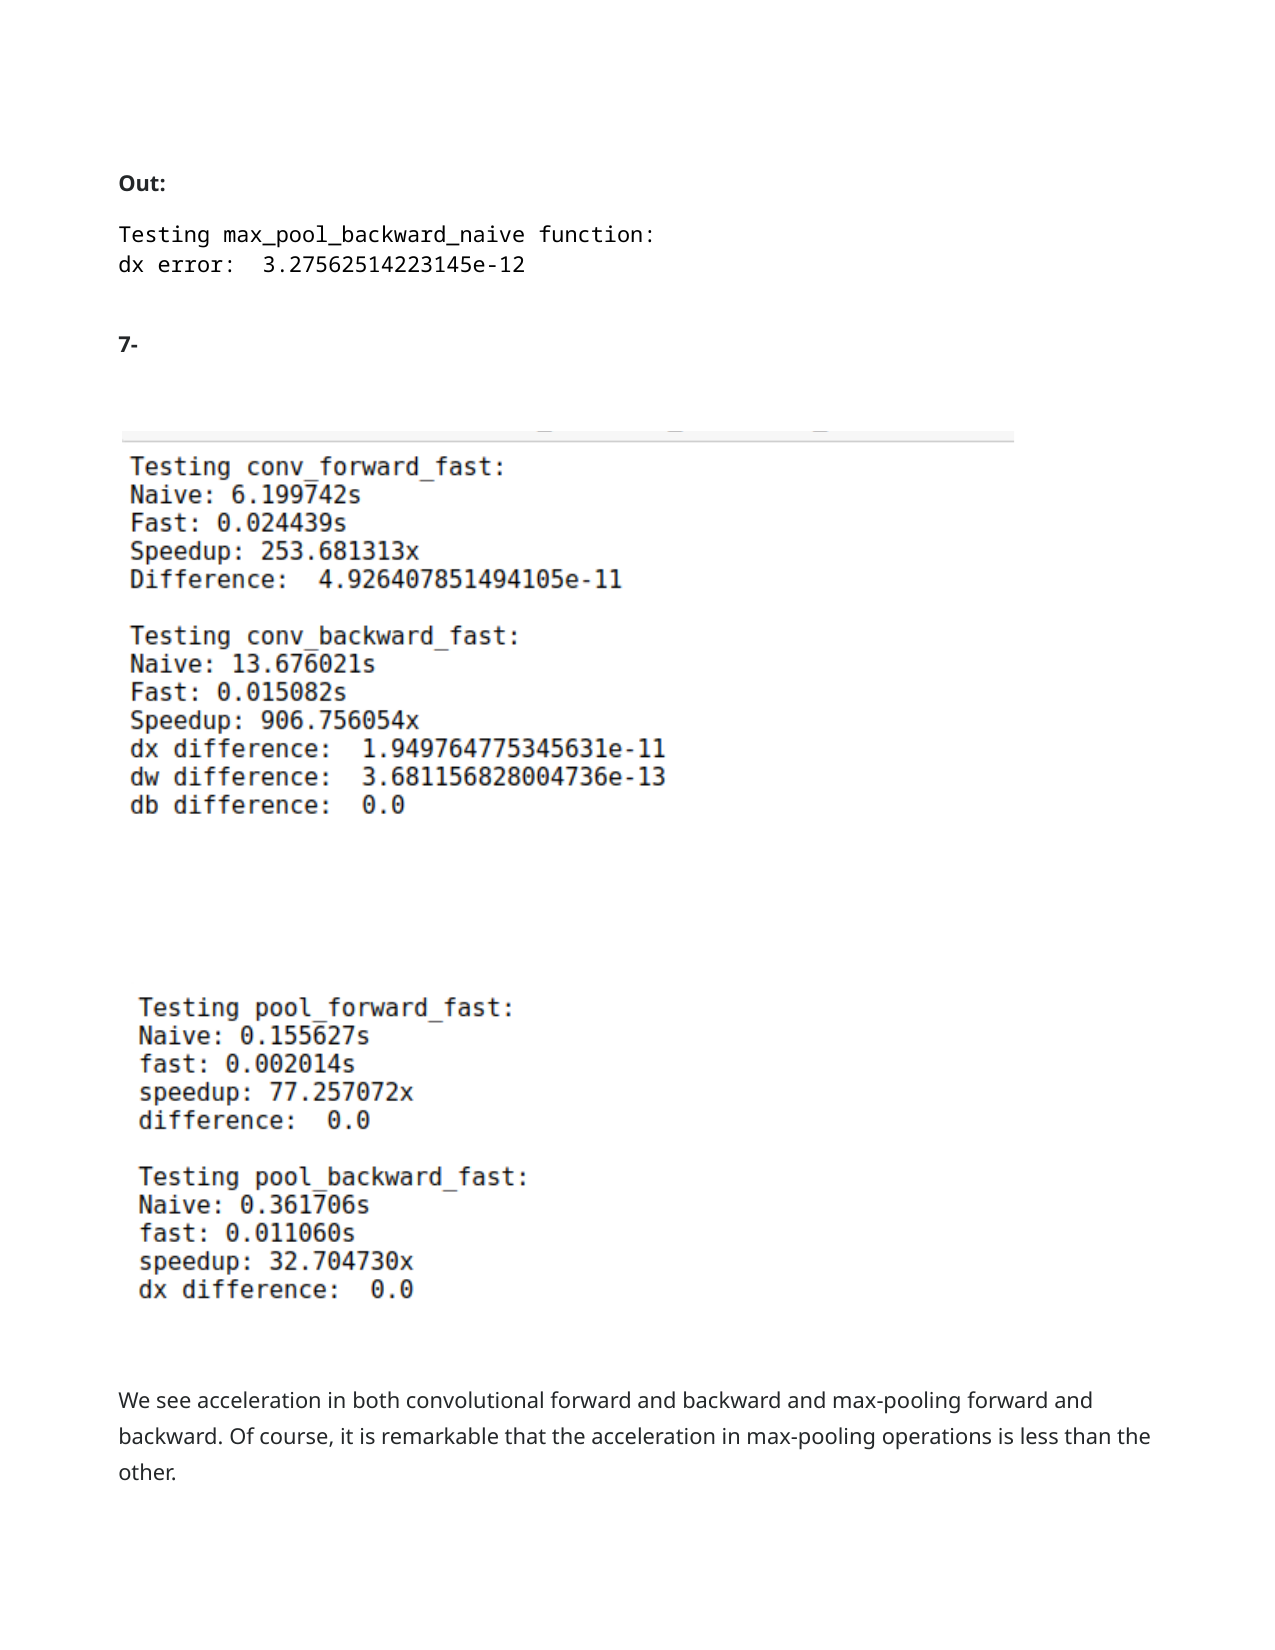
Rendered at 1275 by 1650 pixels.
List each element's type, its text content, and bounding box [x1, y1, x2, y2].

text dx error: 3.27562514223145e-12 [118, 248, 1157, 278]
text We see acceleration in both convolutional forward and backward and max-pooling forward and backward. Of course, it is remarkable that the acceleration in max-pooling operations is less than the other. [118, 1385, 1157, 1486]
picture [122, 431, 1015, 850]
text Out: [118, 168, 1157, 198]
picture [118, 982, 761, 1325]
text Testing max_pool_backward_naive function: [118, 219, 1157, 248]
text 7- [118, 329, 1157, 358]
